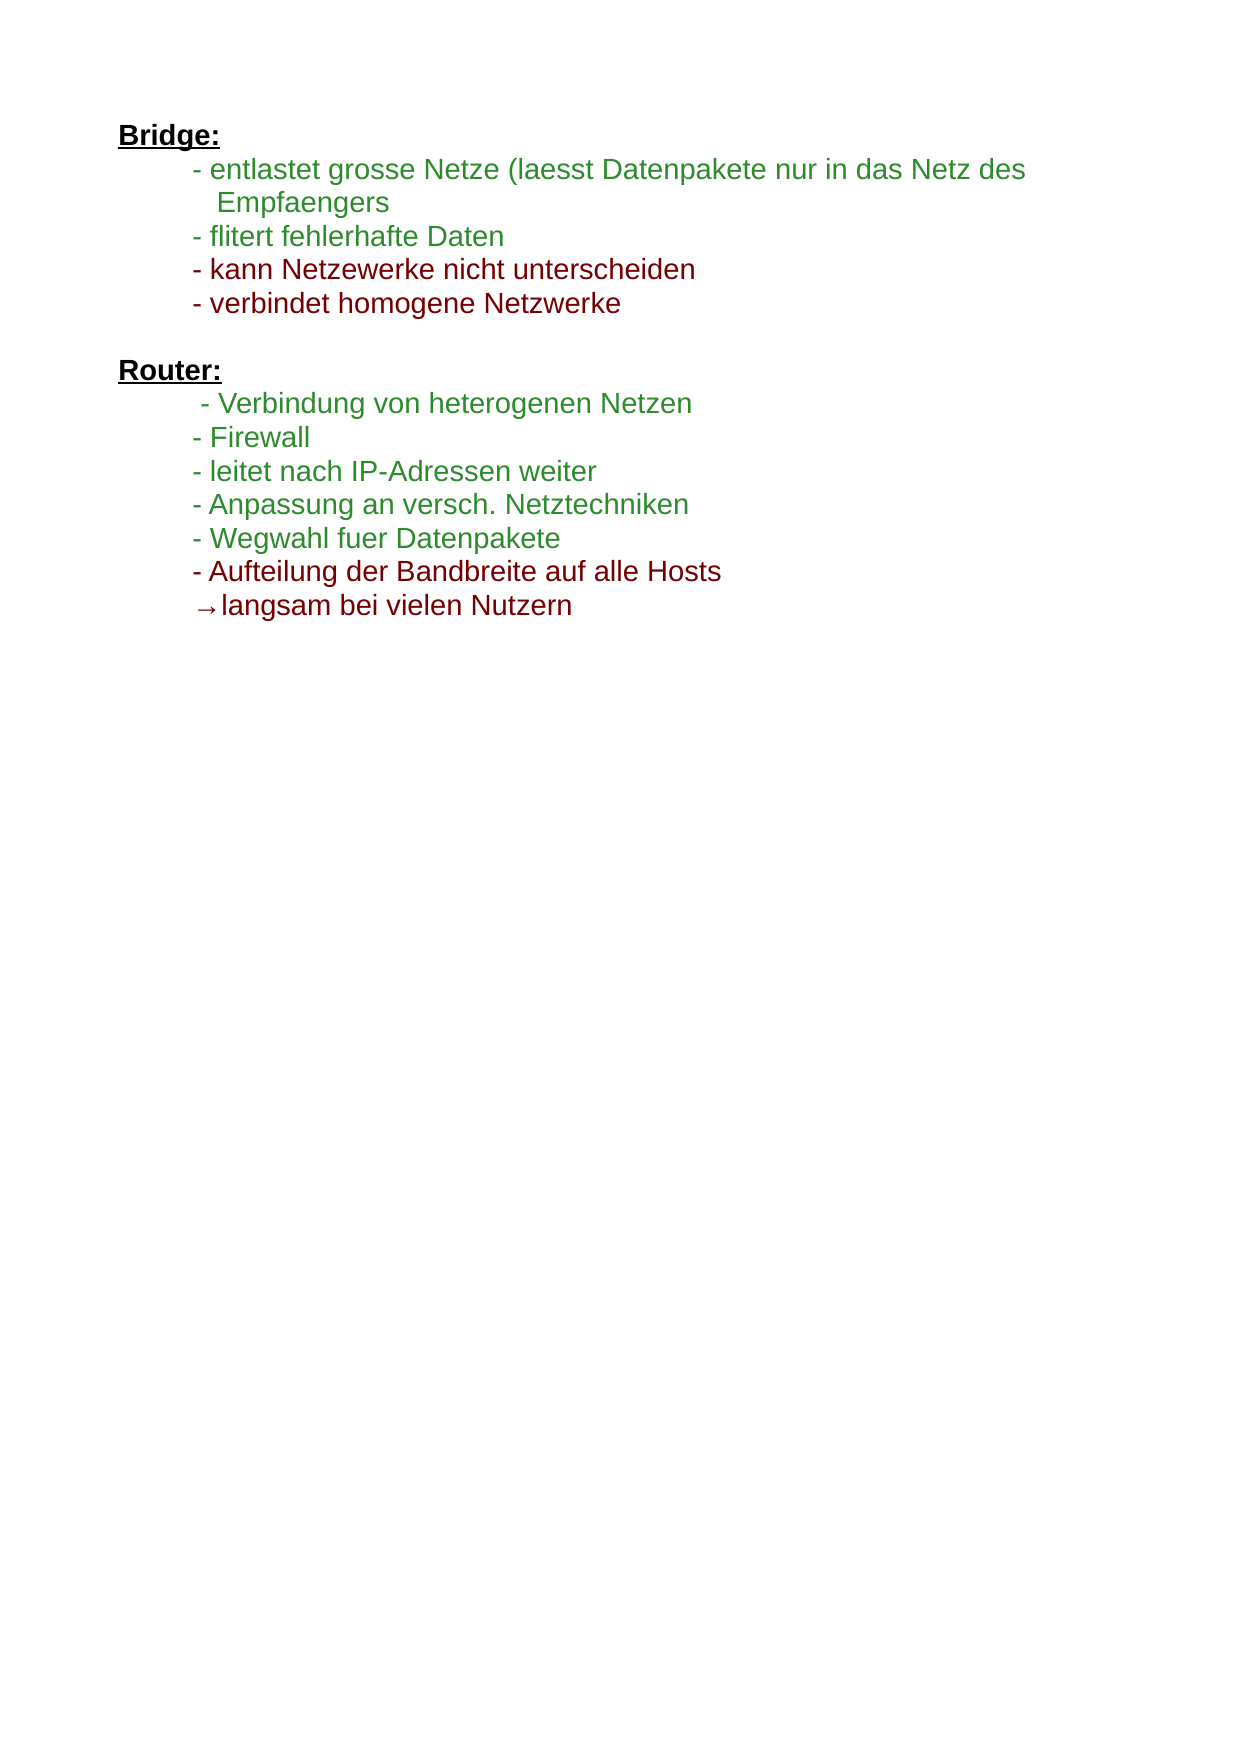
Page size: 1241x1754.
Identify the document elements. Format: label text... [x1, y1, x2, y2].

text - Firewall [118, 420, 1122, 453]
text - verbindet homogene Netzwerke [118, 286, 1122, 319]
text - Wegwahl fuer Datenpakete [118, 521, 1122, 554]
text - leitet nach IP-Adressen weiter [118, 453, 1122, 487]
text - Aufteilung der Bandbreite auf alle Hosts [118, 554, 1122, 588]
text - Anpassung an versch. Netztechniken [118, 487, 1122, 521]
text - entlastet grosse Netze (laesst Datenpakete nur in das Netz des Empfaengers [118, 152, 1122, 219]
text - kann Netzewerke nicht unterscheiden [118, 252, 1122, 286]
text Bridge: [118, 118, 1122, 152]
text →langsam bei vielen Nutzern [118, 588, 1122, 621]
text Router: [118, 353, 1122, 386]
text - Verbindung von heterogenen Netzen [118, 386, 1122, 420]
text - flitert fehlerhafte Daten [118, 219, 1122, 252]
